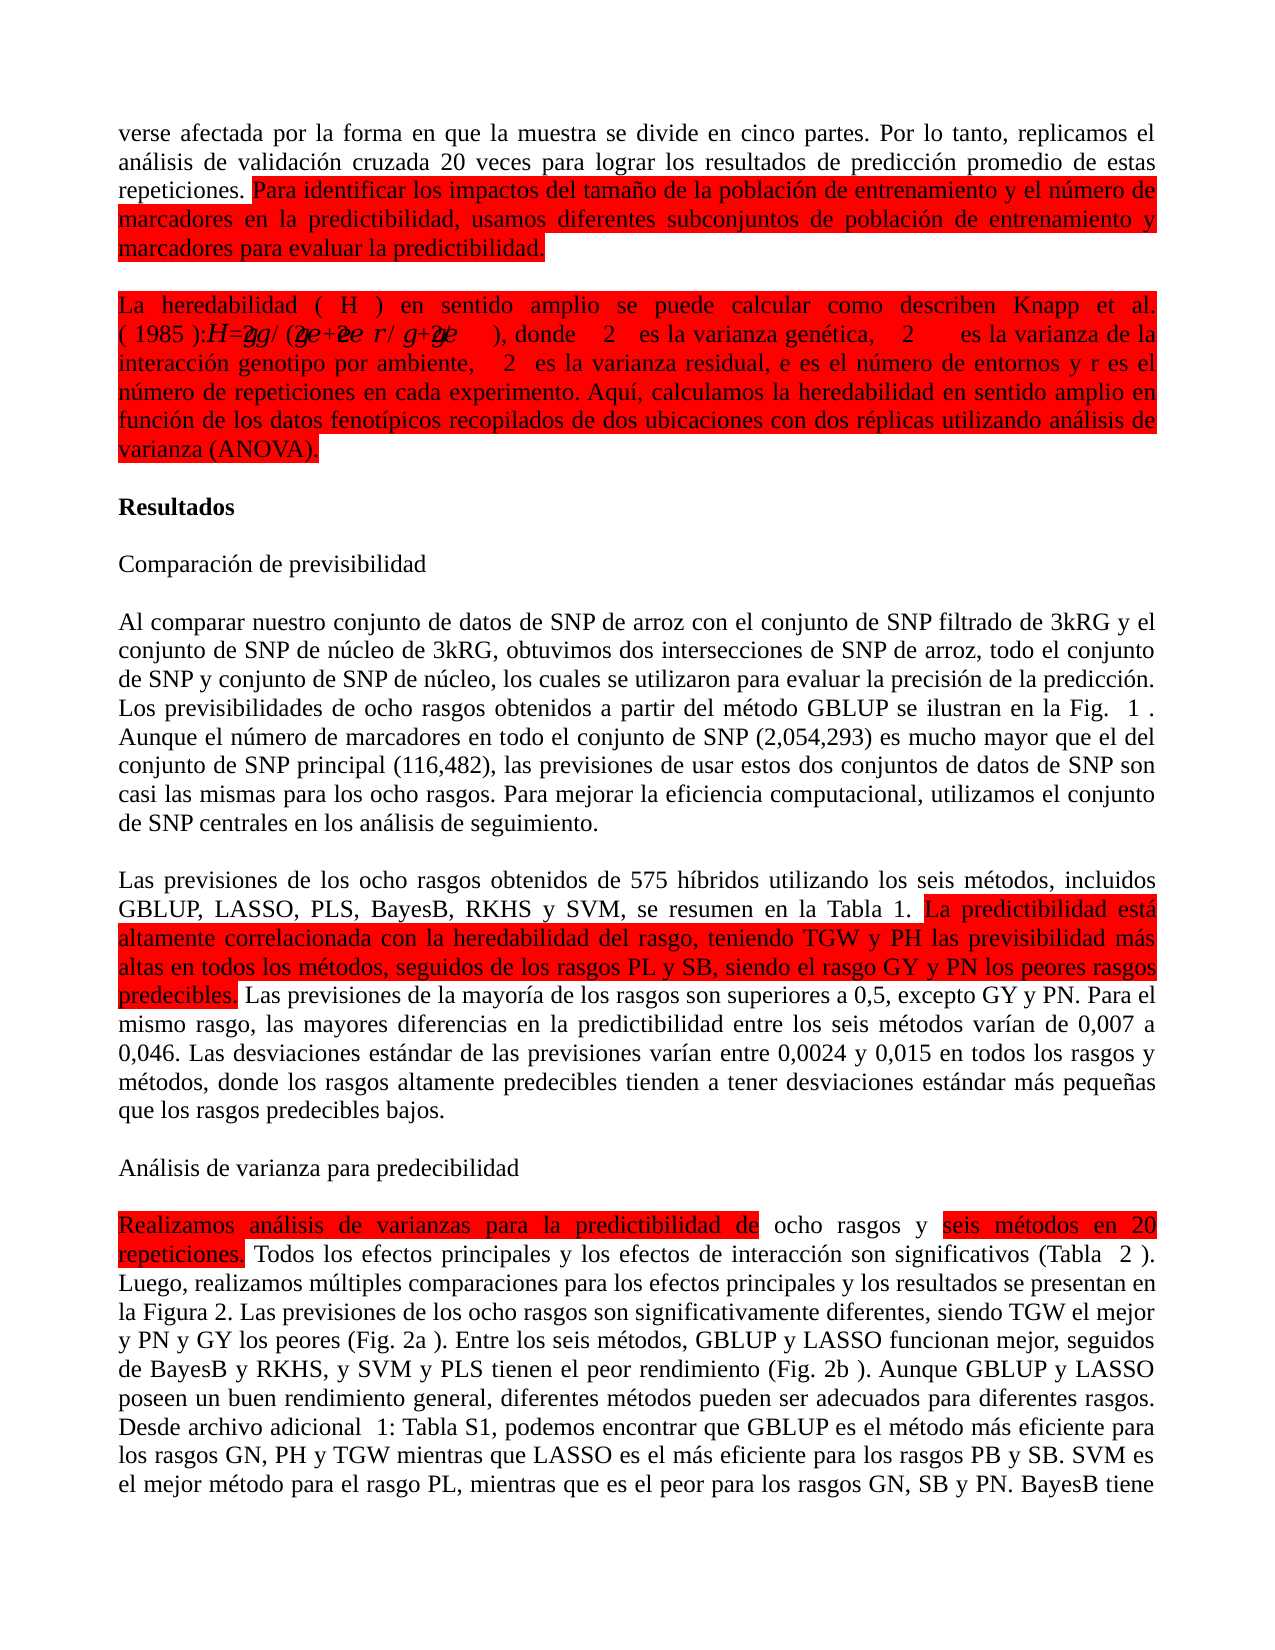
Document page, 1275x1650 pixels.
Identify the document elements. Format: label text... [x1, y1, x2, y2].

text Las previsiones de los ocho rasgos obtenidos de 575 híbridos utilizando los seis métodos, incluidos GBLUP, LASSO, PLS, BayesB, RKHS y SVM, se resumen en la Tabla 1. La predictibilidad está altamente correlacionada con la heredabilidad del rasgo, teniendo TGW y PH las previsibilidad más altas en todos los métodos, seguidos de los rasgos PL y SB, siendo el rasgo GY ​​y PN los peores rasgos predecibles. Las previsiones de la mayoría de los rasgos son superiores a 0,5, excepto GY y PN. Para el mismo rasgo, las mayores diferencias en la predictibilidad entre los seis métodos varían de 0,007 a 0,046. Las desviaciones estándar de las previsiones varían entre 0,0024 y 0,015 en todos los rasgos y métodos, donde los rasgos altamente predecibles tienden a tener desviaciones estándar más pequeñas que los rasgos predecibles bajos. [118, 866, 1157, 1124]
text Resultados [118, 492, 1157, 521]
text verse afectada por la forma en que la muestra se divide en cinco partes. Por lo tanto, replicamos el análisis de validación cruzada 20 veces para lograr los resultados de predicción promedio de estas repeticiones. Para identificar los impactos del tamaño de la población de entrenamiento y el número de marcadores en la predictibilidad, usamos diferentes subconjuntos de población de entrenamiento y marcadores para evaluar la predictibilidad. [118, 118, 1157, 262]
text Análisis de varianza para predecibilidad [118, 1153, 1157, 1182]
text Comparación de previsibilidad [118, 549, 1157, 578]
text Al comparar nuestro conjunto de datos de SNP de arroz con el conjunto de SNP filtrado de 3kRG y el conjunto de SNP de núcleo de 3kRG, obtuvimos dos intersecciones de SNP de arroz, todo el conjunto de SNP y conjunto de SNP de núcleo, los cuales se utilizaron para evaluar la precisión de la predicción. Los previsibilidades de ocho rasgos obtenidos a partir del método GBLUP se ilustran en la Fig. 1 . Aunque el número de marcadores en todo el conjunto de SNP (2,054,293) es mucho mayor que el del conjunto de SNP principal (116,482), las previsiones de usar estos dos conjuntos de datos de SNP son casi las mismas para los ocho rasgos. Para mejorar la eficiencia computacional, utilizamos el conjunto de SNP centrales en los análisis de seguimiento. [118, 607, 1157, 837]
text Realizamos análisis de varianzas para la predictibilidad de ocho rasgos y seis métodos en 20 repeticiones. Todos los efectos principales y los efectos de interacción son significativos (Tabla 2 ). Luego, realizamos múltiples comparaciones para los efectos principales y los resultados se presentan en la Figura 2. Las previsiones de los ocho rasgos son significativamente diferentes, siendo TGW el mejor y PN y GY los peores (Fig. 2a ). Entre los seis métodos, GBLUP y LASSO funcionan mejor, seguidos de BayesB y RKHS, y SVM y PLS tienen el peor rendimiento (Fig. 2b ). Aunque GBLUP y LASSO poseen un buen rendimiento general, diferentes métodos pueden ser adecuados para diferentes rasgos. Desde archivo adicional 1: Tabla S1, podemos encontrar que GBLUP es el método más eficiente para los rasgos GN, PH y TGW mientras que LASSO es el más eficiente para los rasgos PB y SB. SVM es el mejor método para el rasgo PL, mientras que es el peor para los rasgos GN, SB y PN. BayesB tiene [118, 1211, 1157, 1498]
text La heredabilidad ( H ) en sentido amplio se puede calcular como describen Knapp et al. ( 1985 ):𝐻=𝜎2𝑔/ (𝜎2𝑔+𝜎2𝑔 𝑒/ 𝑒+𝜎2𝜀/ 𝑒𝑟 ), donde 𝜎2𝑔 es la varianza genética, 𝜎2𝑔 𝑒 es la varianza de la interacción genotipo por ambiente, 𝜎2𝜀es la varianza residual, e es el número de entornos y r es el número de repeticiones en cada experimento. Aquí, calculamos la heredabilidad en sentido amplio en función de los datos fenotípicos recopilados de dos ubicaciones con dos réplicas utilizando análisis de varianza (ANOVA). [118, 291, 1157, 463]
